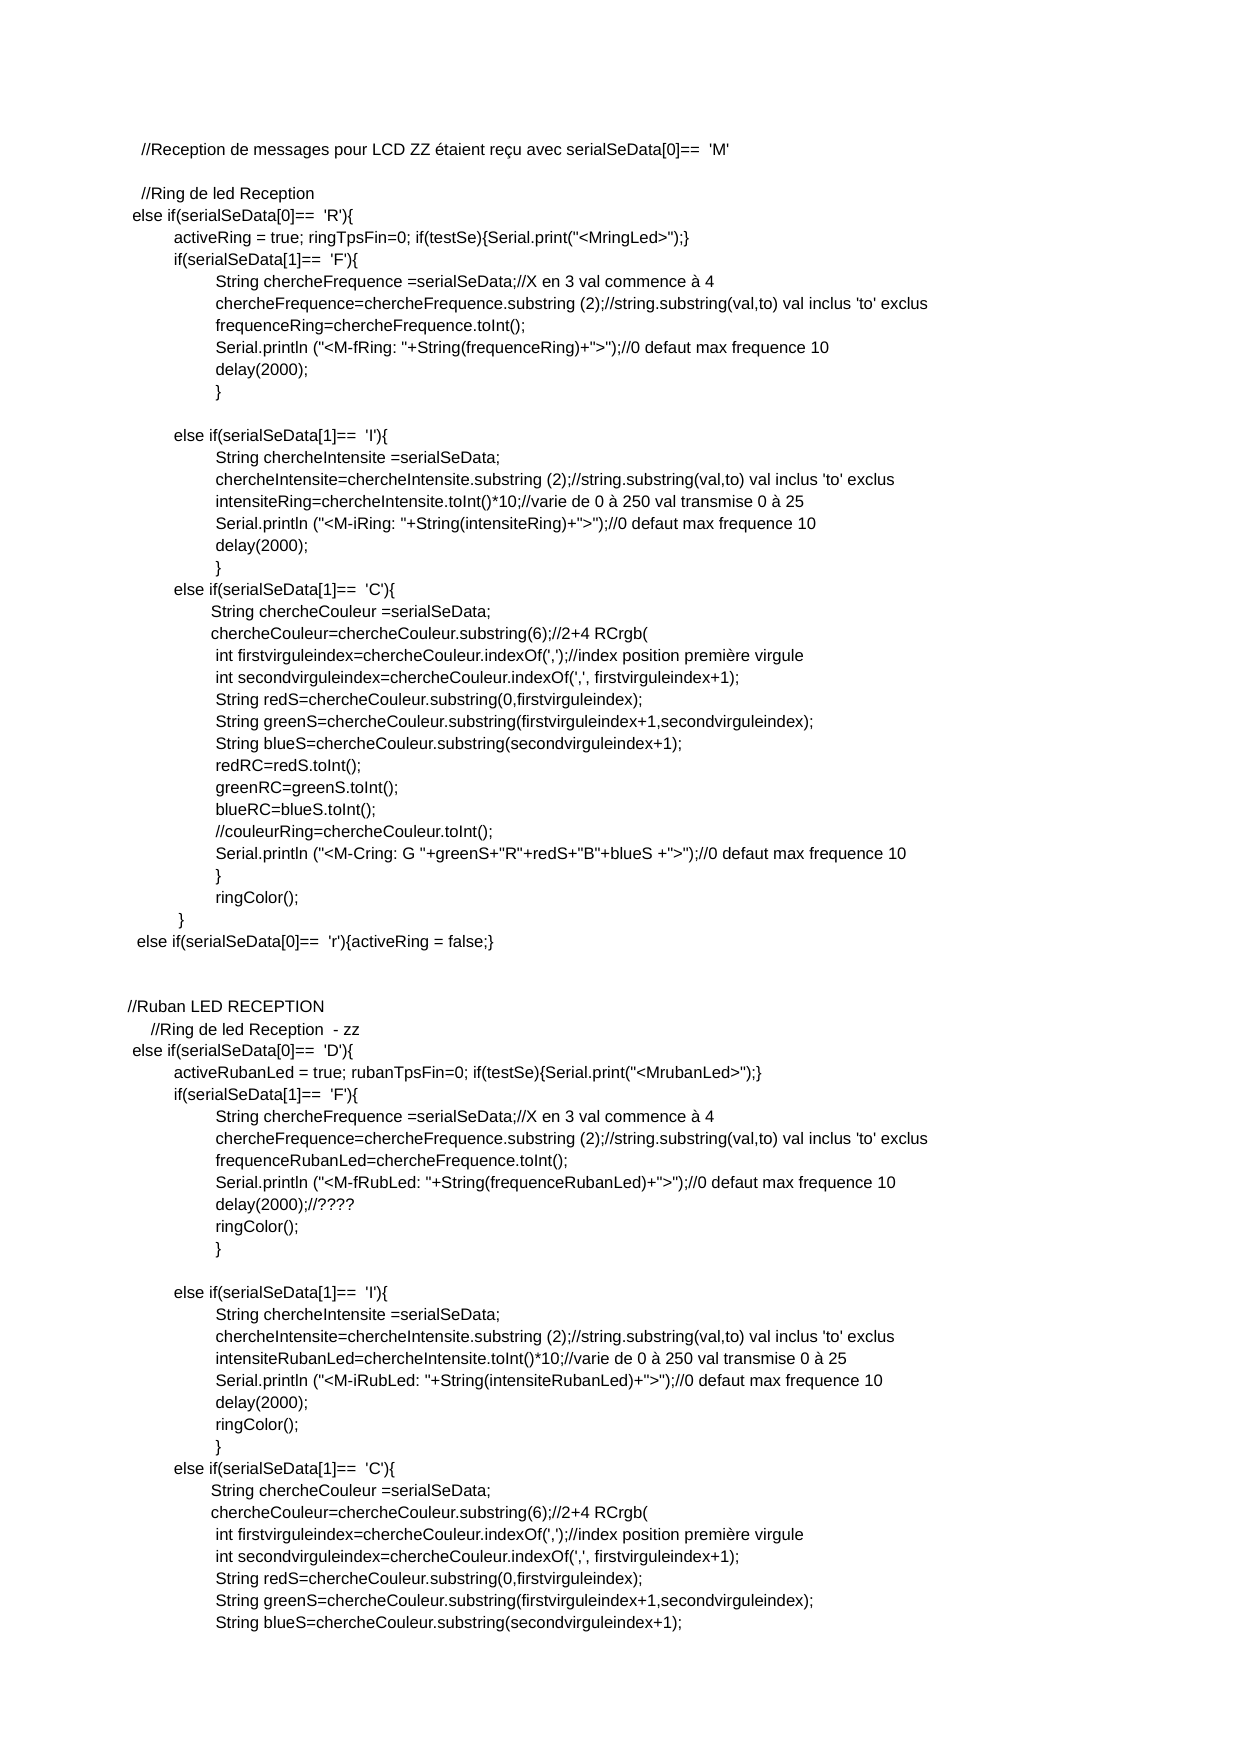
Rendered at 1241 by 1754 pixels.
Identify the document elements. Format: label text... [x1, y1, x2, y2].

text String chercheCouleur =serialSeData; [118, 1481, 1122, 1500]
text Serial.println ("<M-fRing: "+String(frequenceRing)+">");//0 defaut max frequence 10 [118, 338, 1122, 357]
text delay(2000); [118, 536, 1122, 555]
text String chercheFrequence =serialSeData;//X en 3 val commence à 4 [118, 1107, 1122, 1126]
text Serial.println ("<M-iRubLed: "+String(intensiteRubanLed)+">");//0 defaut max frequence 10 [118, 1371, 1122, 1390]
text else if(serialSeData[1]== 'C'){ [118, 580, 1122, 599]
text String blueS=chercheCouleur.substring(secondvirguleindex+1); [118, 733, 1122, 753]
text chercheIntensite=chercheIntensite.substring (2);//string.substring(val,to) val inclus 'to' exclus [118, 1327, 1122, 1346]
text //couleurRing=chercheCouleur.toInt(); [118, 821, 1122, 841]
text else if(serialSeData[0]== 'r'){activeRing = false;} [118, 931, 1122, 951]
text int firstvirguleindex=chercheCouleur.indexOf(',');//index position première virgule [118, 646, 1122, 665]
text chercheIntensite=chercheIntensite.substring (2);//string.substring(val,to) val inclus 'to' exclus [118, 470, 1122, 489]
text intensiteRubanLed=chercheIntensite.toInt()*10;//varie de 0 à 250 val transmise 0 à 25 [118, 1349, 1122, 1368]
text redRC=redS.toInt(); [118, 756, 1122, 775]
text greenRC=greenS.toInt(); [118, 777, 1122, 797]
text //Ring de led Reception [118, 184, 1122, 203]
text String chercheFrequence =serialSeData;//X en 3 val commence à 4 [118, 272, 1122, 291]
text intensiteRing=chercheIntensite.toInt()*10;//varie de 0 à 250 val transmise 0 à 25 [118, 492, 1122, 511]
text } [118, 909, 1122, 928]
text //Ring de led Reception - zz [118, 1019, 1122, 1038]
text } [118, 1437, 1122, 1456]
text String chercheIntensite =serialSeData; [118, 448, 1122, 467]
text delay(2000); [118, 360, 1122, 379]
text else if(serialSeData[1]== 'I'){ [118, 426, 1122, 445]
text String blueS=chercheCouleur.substring(secondvirguleindex+1); [118, 1613, 1122, 1632]
text String greenS=chercheCouleur.substring(firstvirguleindex+1,secondvirguleindex); [118, 1591, 1122, 1610]
text int firstvirguleindex=chercheCouleur.indexOf(',');//index position première virgule [118, 1525, 1122, 1544]
text String chercheCouleur =serialSeData; [118, 602, 1122, 621]
text } [118, 382, 1122, 401]
text int secondvirguleindex=chercheCouleur.indexOf(',', firstvirguleindex+1); [118, 1547, 1122, 1566]
text } [118, 865, 1122, 884]
text } [118, 1239, 1122, 1258]
text frequenceRing=chercheFrequence.toInt(); [118, 316, 1122, 335]
text ringColor(); [118, 887, 1122, 907]
text ringColor(); [118, 1415, 1122, 1434]
text String chercheIntensite =serialSeData; [118, 1305, 1122, 1324]
text Serial.println ("<M-fRubLed: "+String(frequenceRubanLed)+">");//0 defaut max frequence 10 [118, 1173, 1122, 1192]
text else if(serialSeData[1]== 'I'){ [118, 1283, 1122, 1302]
text String greenS=chercheCouleur.substring(firstvirguleindex+1,secondvirguleindex); [118, 712, 1122, 731]
text else if(serialSeData[0]== 'R'){ [118, 206, 1122, 225]
text frequenceRubanLed=chercheFrequence.toInt(); [118, 1151, 1122, 1170]
text //Reception de messages pour LCD ZZ étaient reçu avec serialSeData[0]== 'M' [118, 140, 1122, 159]
text ringColor(); [118, 1217, 1122, 1236]
text chercheFrequence=chercheFrequence.substring (2);//string.substring(val,to) val inclus 'to' exclus [118, 294, 1122, 313]
text activeRubanLed = true; rubanTpsFin=0; if(testSe){Serial.print("<MrubanLed>");} [118, 1063, 1122, 1082]
text String redS=chercheCouleur.substring(0,firstvirguleindex); [118, 1569, 1122, 1588]
text Serial.println ("<M-Cring: G "+greenS+"R"+redS+"B"+blueS +">");//0 defaut max frequence 10 [118, 843, 1122, 863]
text activeRing = true; ringTpsFin=0; if(testSe){Serial.print("<MringLed>");} [118, 228, 1122, 247]
text String redS=chercheCouleur.substring(0,firstvirguleindex); [118, 689, 1122, 709]
text int secondvirguleindex=chercheCouleur.indexOf(',', firstvirguleindex+1); [118, 668, 1122, 687]
text blueRC=blueS.toInt(); [118, 799, 1122, 819]
text if(serialSeData[1]== 'F'){ [118, 250, 1122, 269]
text chercheCouleur=chercheCouleur.substring(6);//2+4 RCrgb( [118, 1503, 1122, 1522]
text if(serialSeData[1]== 'F'){ [118, 1085, 1122, 1104]
text chercheFrequence=chercheFrequence.substring (2);//string.substring(val,to) val inclus 'to' exclus [118, 1129, 1122, 1148]
text Serial.println ("<M-iRing: "+String(intensiteRing)+">");//0 defaut max frequence 10 [118, 514, 1122, 533]
text } [118, 558, 1122, 577]
text delay(2000); [118, 1393, 1122, 1412]
text chercheCouleur=chercheCouleur.substring(6);//2+4 RCrgb( [118, 624, 1122, 643]
text else if(serialSeData[1]== 'C'){ [118, 1459, 1122, 1478]
text else if(serialSeData[0]== 'D'){ [118, 1041, 1122, 1060]
text delay(2000);//???? [118, 1195, 1122, 1214]
text //Ruban LED RECEPTION [118, 997, 1122, 1016]
